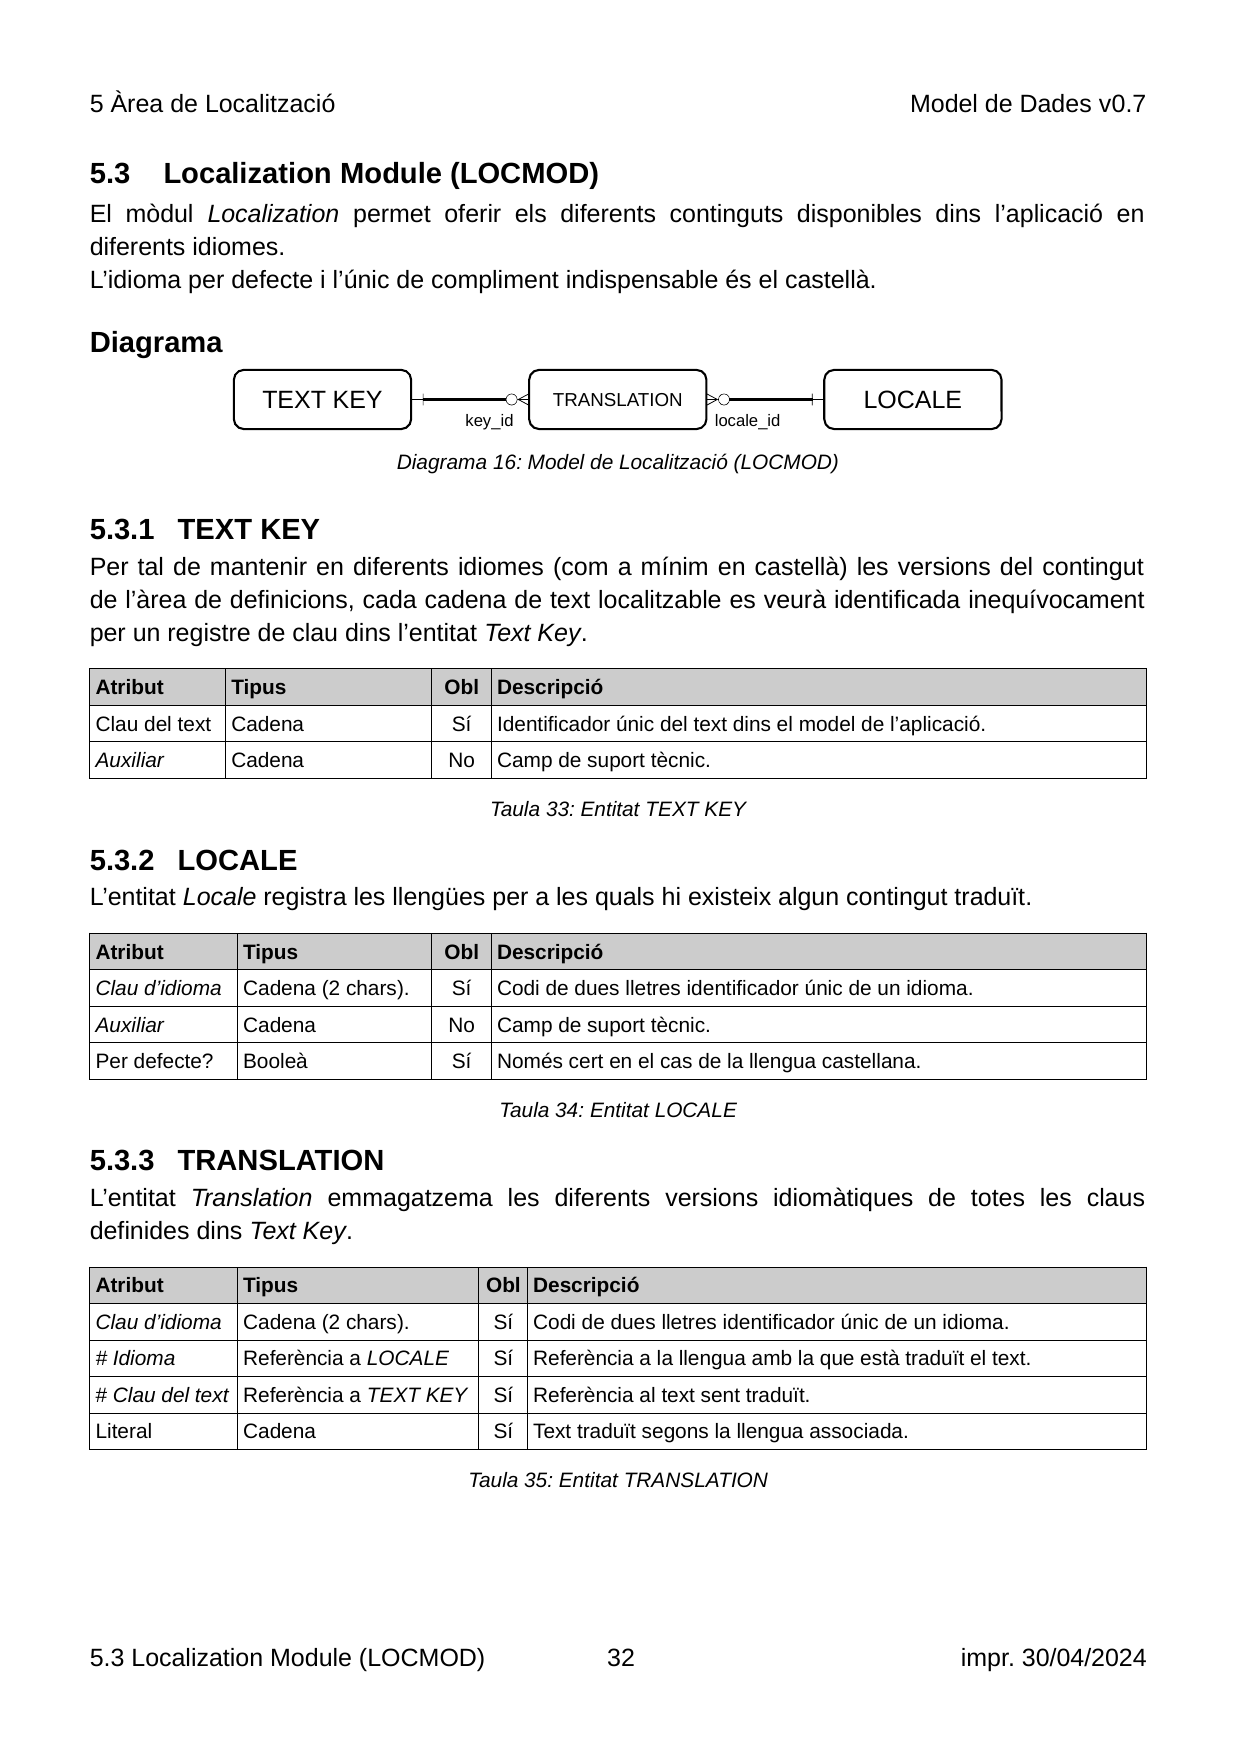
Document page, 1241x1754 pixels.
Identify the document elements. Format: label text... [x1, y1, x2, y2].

table_cell Literal [90, 1414, 237, 1449]
table_cell Per defecte? [90, 1043, 237, 1078]
table_cell Clau del text [90, 706, 225, 741]
table_cell Sí [479, 1304, 527, 1339]
table_cell Referència a la llengua amb la que està traduït el text. [528, 1341, 1146, 1376]
subtitle Localization Module (LOCMOD) [89, 157, 1146, 190]
subtitle TRANSLATION [89, 1143, 1146, 1177]
table_cell Cadena [238, 1007, 431, 1042]
table_cell Sí [479, 1377, 527, 1412]
text L’idioma per defecte i l’únic de compliment indispensable és el castellà. [89, 265, 1146, 294]
table_cell Sí [479, 1341, 527, 1376]
table_header Obl [432, 934, 491, 969]
table_header Descripció [492, 669, 1146, 705]
table_cell Clau d’idioma [90, 970, 237, 1006]
table_cell Identificador únic del text dins el model de l’aplicació. [492, 706, 1146, 741]
table_cell Només cert en el cas de la llengua castellana. [492, 1043, 1146, 1078]
table_cell Clau d’idioma [90, 1304, 237, 1339]
text Taula 33: Entitat TEXT KEY [89, 797, 1146, 821]
table_cell No [432, 742, 491, 778]
table_cell Sí [432, 1043, 491, 1078]
table_header Atribut [90, 669, 225, 705]
subtitle TEXT KEY [89, 370, 1146, 546]
table_header Atribut [90, 1268, 237, 1303]
table_cell Cadena (2 chars). [238, 970, 431, 1006]
table_cell # Idioma [90, 1341, 237, 1376]
table_header Descripció [492, 934, 1146, 969]
table_header Tipus [226, 669, 431, 705]
table_cell Codi de dues lletres identificador únic de un idioma. [528, 1304, 1146, 1339]
table_cell No [432, 1007, 491, 1042]
table_cell Text traduït segons la llengua associada. [528, 1414, 1146, 1449]
table_cell Referència a TEXT KEY [238, 1377, 478, 1412]
table_header Descripció [528, 1268, 1146, 1303]
text L’entitat Translation emmagatzema les diferents versions idiomàtiques de totes les claus definides dins Text Key. [89, 1183, 1146, 1244]
text L’entitat Locale registra les llengües per a les quals hi existeix algun contingut traduït. [89, 882, 1146, 911]
text Taula 35: Entitat TRANSLATION [89, 1468, 1146, 1492]
table_cell Sí [479, 1414, 527, 1449]
subtitle Diagrama [89, 324, 1146, 358]
table_cell Sí [432, 706, 491, 741]
table_cell Cadena [226, 706, 431, 741]
table_cell Referència al text sent traduït. [528, 1377, 1146, 1412]
table_cell Auxiliar [90, 1007, 237, 1042]
table_header Obl [432, 669, 491, 705]
table_cell # Clau del text [90, 1377, 237, 1412]
text El mòdul Localization permet oferir els diferents continguts disponibles dins l’aplicació en diferents idiomes. [89, 199, 1146, 261]
table_cell Cadena [226, 742, 431, 778]
table_cell Camp de suport tècnic. [492, 1007, 1146, 1042]
text Per tal de mantenir en diferents idiomes (com a mínim en castellà) les versions del contingut de l’àrea de definicions, cada cadena de text localitzable es veurà identificada inequívocament per un registre de clau dins l’entitat Text Key. [89, 552, 1146, 646]
table_cell Cadena (2 chars). [238, 1304, 478, 1339]
text Diagrama 16: Model de Localització (LOCMOD) [233, 400, 1003, 474]
subtitle LOCALE [89, 842, 1146, 876]
table_header Obl [479, 1268, 527, 1303]
table_header Tipus [238, 934, 431, 969]
table_cell Codi de dues lletres identificador únic de un idioma. [492, 970, 1146, 1006]
table_cell Referència a LOCALE [238, 1341, 478, 1376]
table_cell Camp de suport tècnic. [492, 742, 1146, 778]
table_cell Auxiliar [90, 742, 225, 778]
table_cell Sí [432, 970, 491, 1006]
table_header Tipus [238, 1268, 478, 1303]
table_header Atribut [90, 934, 237, 969]
table_cell Cadena [238, 1414, 478, 1449]
table_cell Booleà [238, 1043, 431, 1078]
text Taula 34: Entitat LOCALE [89, 1098, 1146, 1122]
text [413, 382, 528, 399]
text [708, 382, 823, 399]
